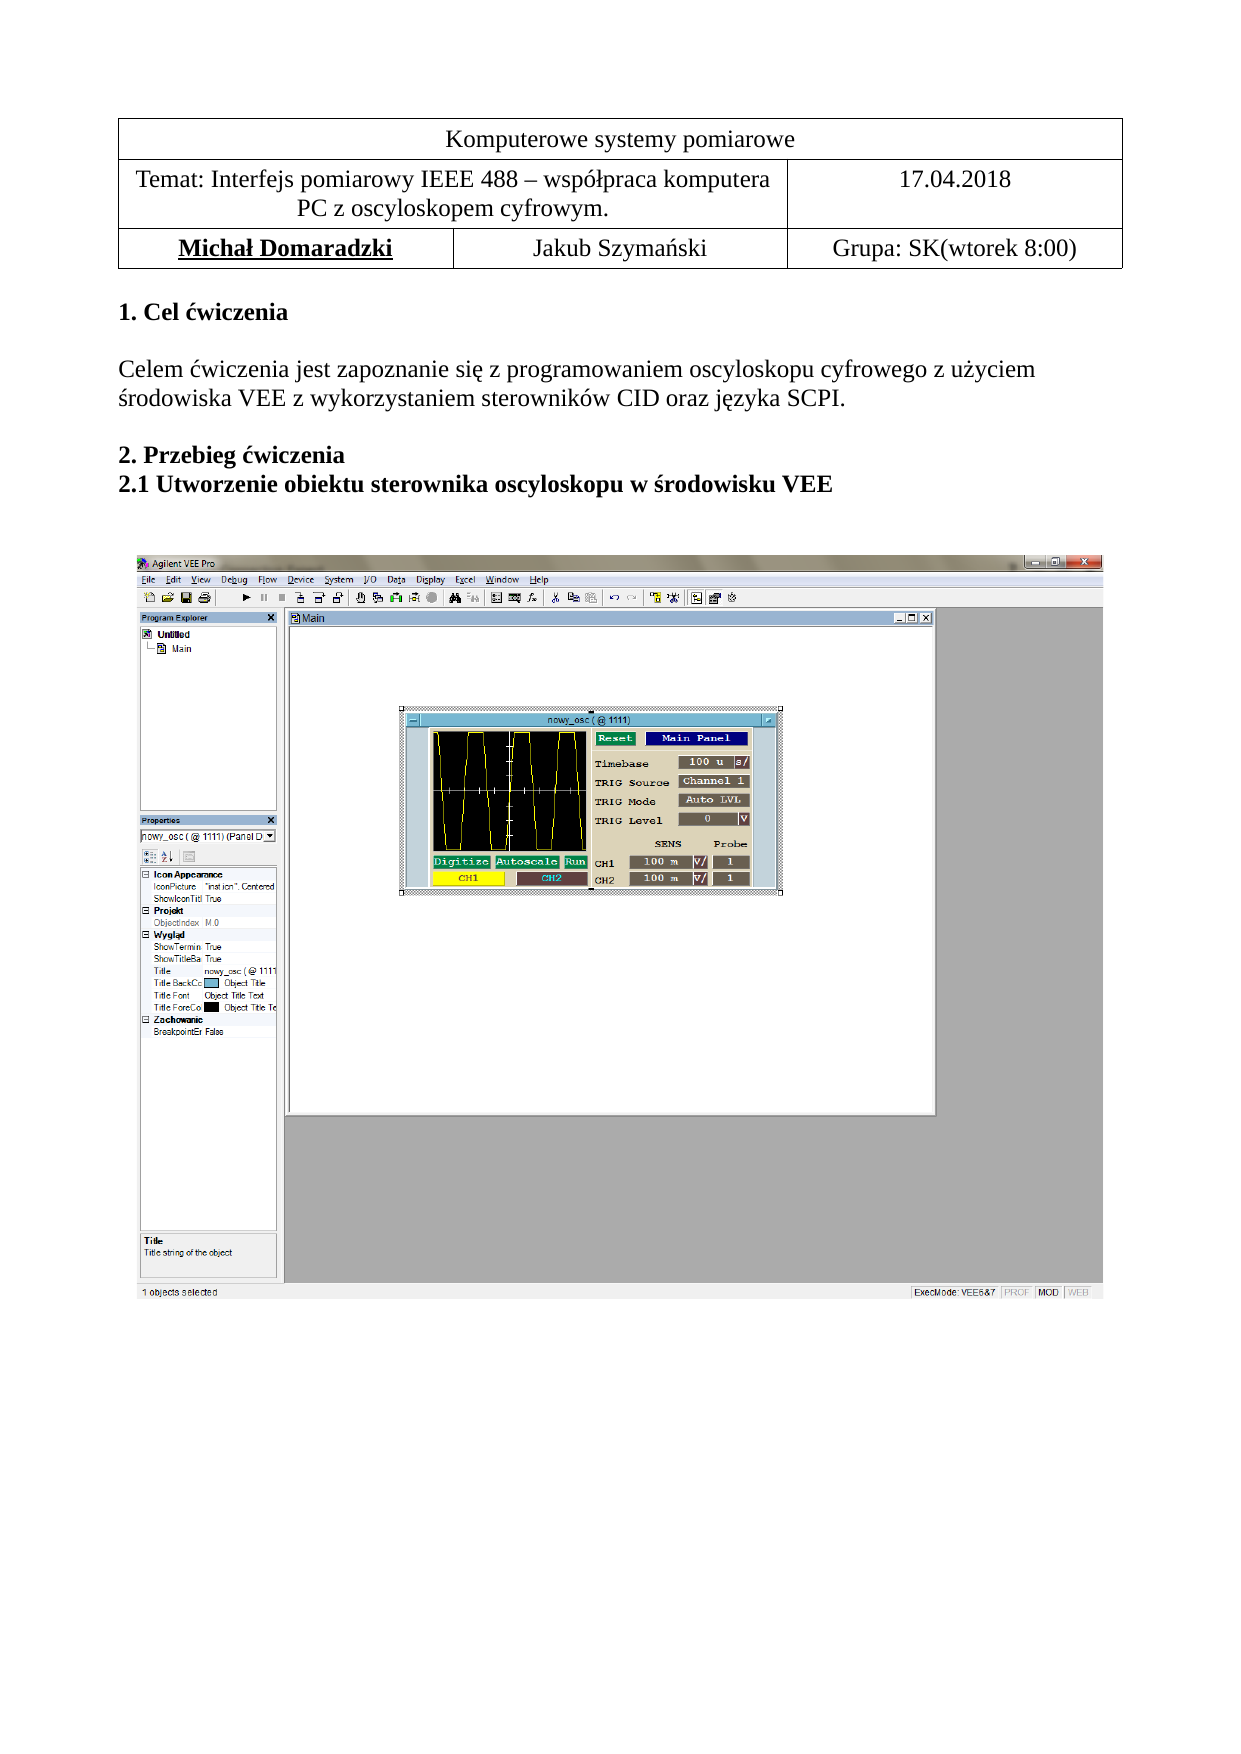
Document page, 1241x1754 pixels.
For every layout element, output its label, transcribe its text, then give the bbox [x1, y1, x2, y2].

table_cell Jakub Szymański [454, 229, 787, 268]
table_cell Grupa: SK(wtorek 8:00) [788, 229, 1122, 268]
text 2. Przebieg ćwiczenia [118, 440, 1122, 469]
table_cell 17.04.2018 [788, 160, 1122, 227]
text 1. Cel ćwiczenia [118, 297, 1122, 325]
table_cell Michał Domaradzki [119, 229, 453, 268]
table_header Komputerowe systemy pomiarowe [119, 119, 1122, 158]
text Celem ćwiczenia jest zapoznanie się z programowaniem oscyloskopu cyfrowego z użyciem środowiska VEE z wykorzystaniem sterowników CID oraz języka SCPI. [118, 354, 1122, 412]
text 2.1 Utworzenie obiektu sterownika oscyloskopu w środowisku VEE [118, 469, 1122, 498]
picture [136, 555, 1104, 1299]
table_cell Temat: Interfejs pomiarowy IEEE 488 – współpraca komputera PC z oscyloskopem cyfrowym. [119, 160, 787, 227]
